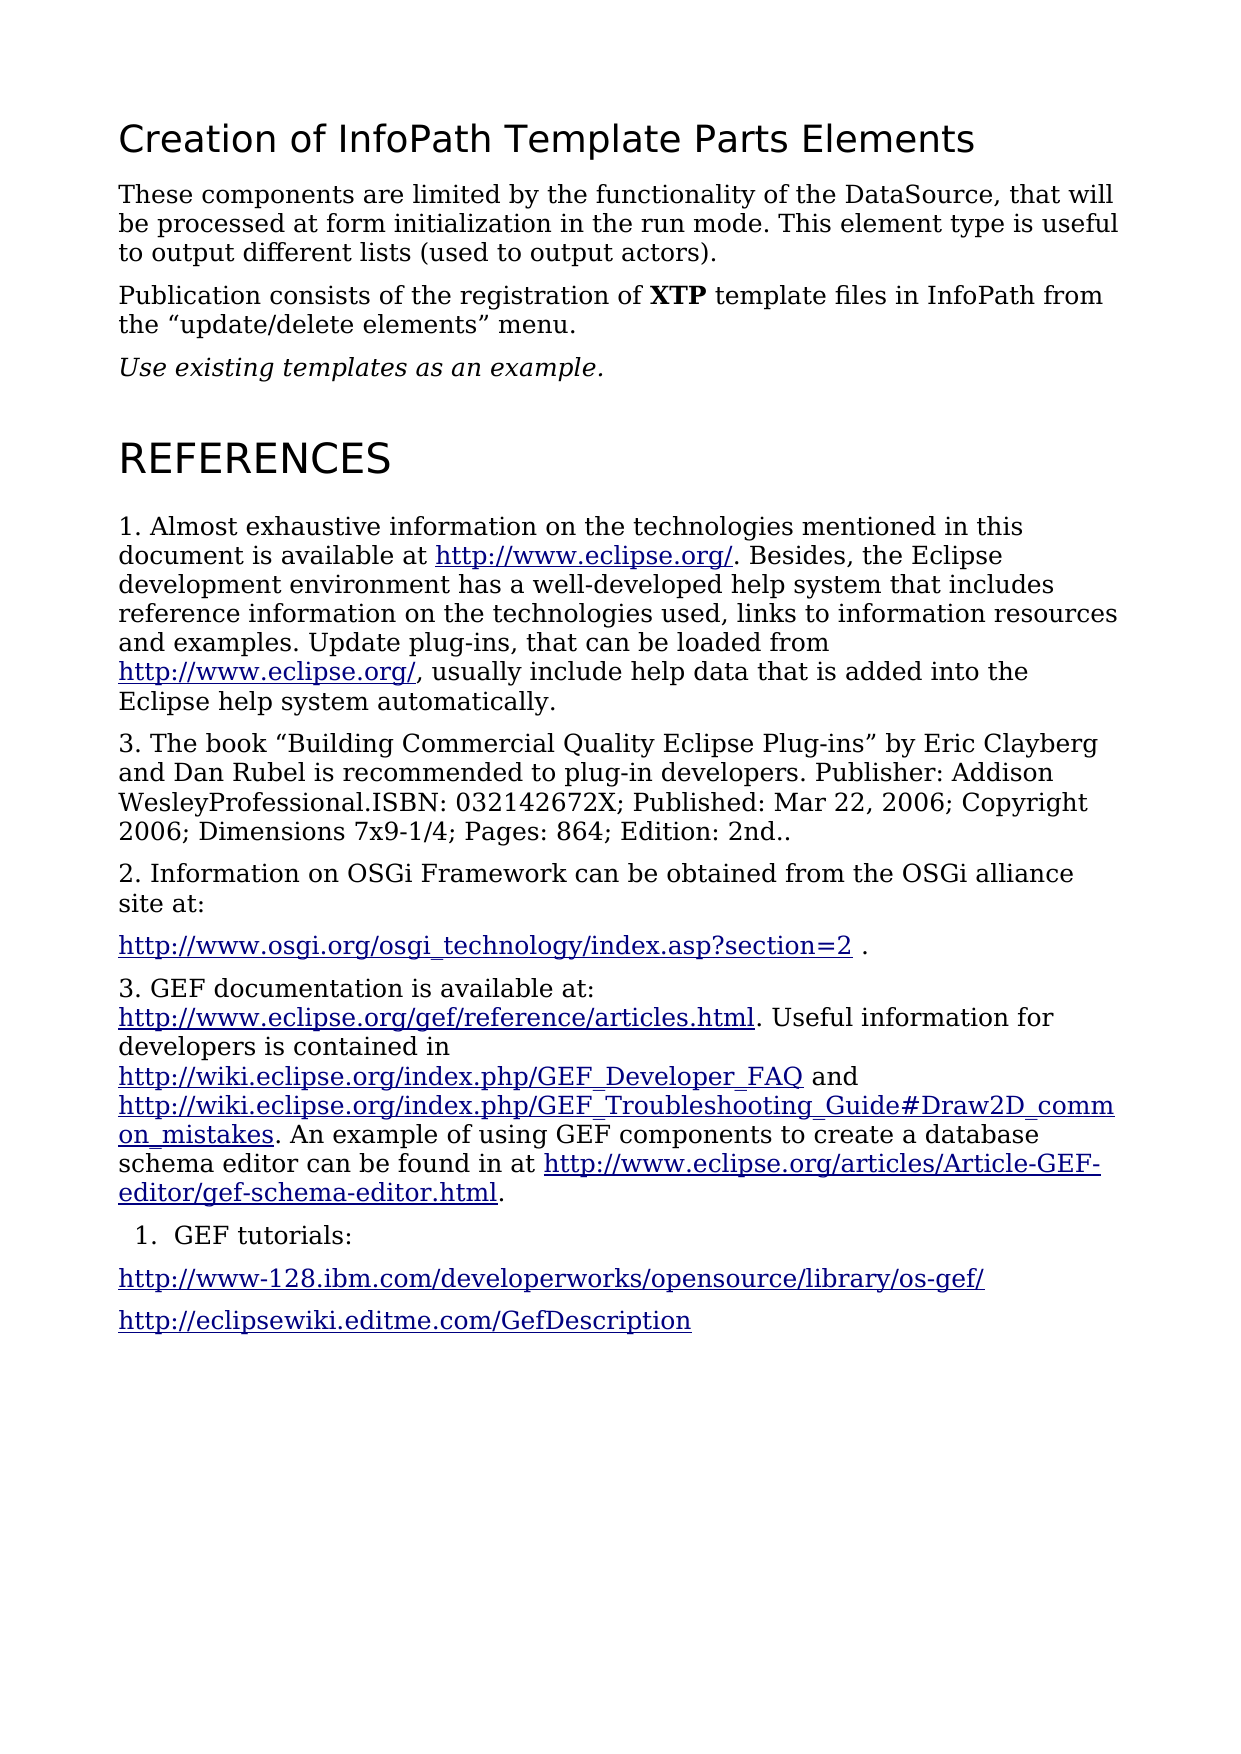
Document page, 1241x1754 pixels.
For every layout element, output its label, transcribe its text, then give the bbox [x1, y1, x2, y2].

list GEF tutorials: [118, 1221, 1122, 1250]
text These components are limited by the functionality of the DataSource, that will be processed at form initialization in the run mode. This element type is useful to output different lists (used to output actors). [118, 180, 1122, 267]
text http://www-128.ibm.com/developerworks/opensource/library/os-gef/ [118, 1264, 1122, 1293]
text Publication consists of the registration of XTP template files in InfoPath from the “update/delete elements” menu. [118, 281, 1122, 339]
text http://www.osgi.org/osgi_technology/index.asp?section=2 . [118, 931, 1122, 961]
text 1. Almost exhaustive information on the technologies mentioned in this document is available at http://www.eclipse.org/. Besides, the Eclipse development environment has a well-developed help system that includes reference information on the technologies used, links to information resources and examples. Update plug-ins, that can be loaded from http://www.eclipse.org/, usually include help data that is added into the Eclipse help system automatically. [118, 512, 1122, 716]
text 3. The book “Building Commercial Quality Eclipse Plug-ins” by Eric Clayberg and Dan Rubel is recommended to plug-in developers. Publisher: Addison WesleyProfessional.ISBN: 032142672X; Published: Mar 22, 2006; Copyright 2006; Dimensions 7x9-1/4; Pages: 864; Edition: 2nd.. [118, 729, 1122, 846]
subtitle Creation of InfoPath Template Parts Elements [118, 118, 1122, 162]
text 3. GEF documentation is available at: http://www.eclipse.org/gef/reference/articles.html. Useful information for developers is contained in http://wiki.eclipse.org/index.php/GEF_Developer_FAQ and http://wiki.eclipse.org/index.php/GEF_Troubleshooting_Guide#Draw2D_common_mistakes. An example of using GEF components to create a database schema editor can be found in at http://www.eclipse.org/articles/Article-GEF-editor/gef-schema-editor.html. [118, 974, 1122, 1207]
subtitle REFERENCES [118, 434, 1122, 483]
text http://eclipsewiki.editme.com/GefDescription [118, 1306, 1122, 1336]
text Use existing templates as an example. [118, 353, 1122, 382]
text 2. Information on OSGi Framework can be obtained from the OSGi alliance site at: [118, 859, 1122, 918]
